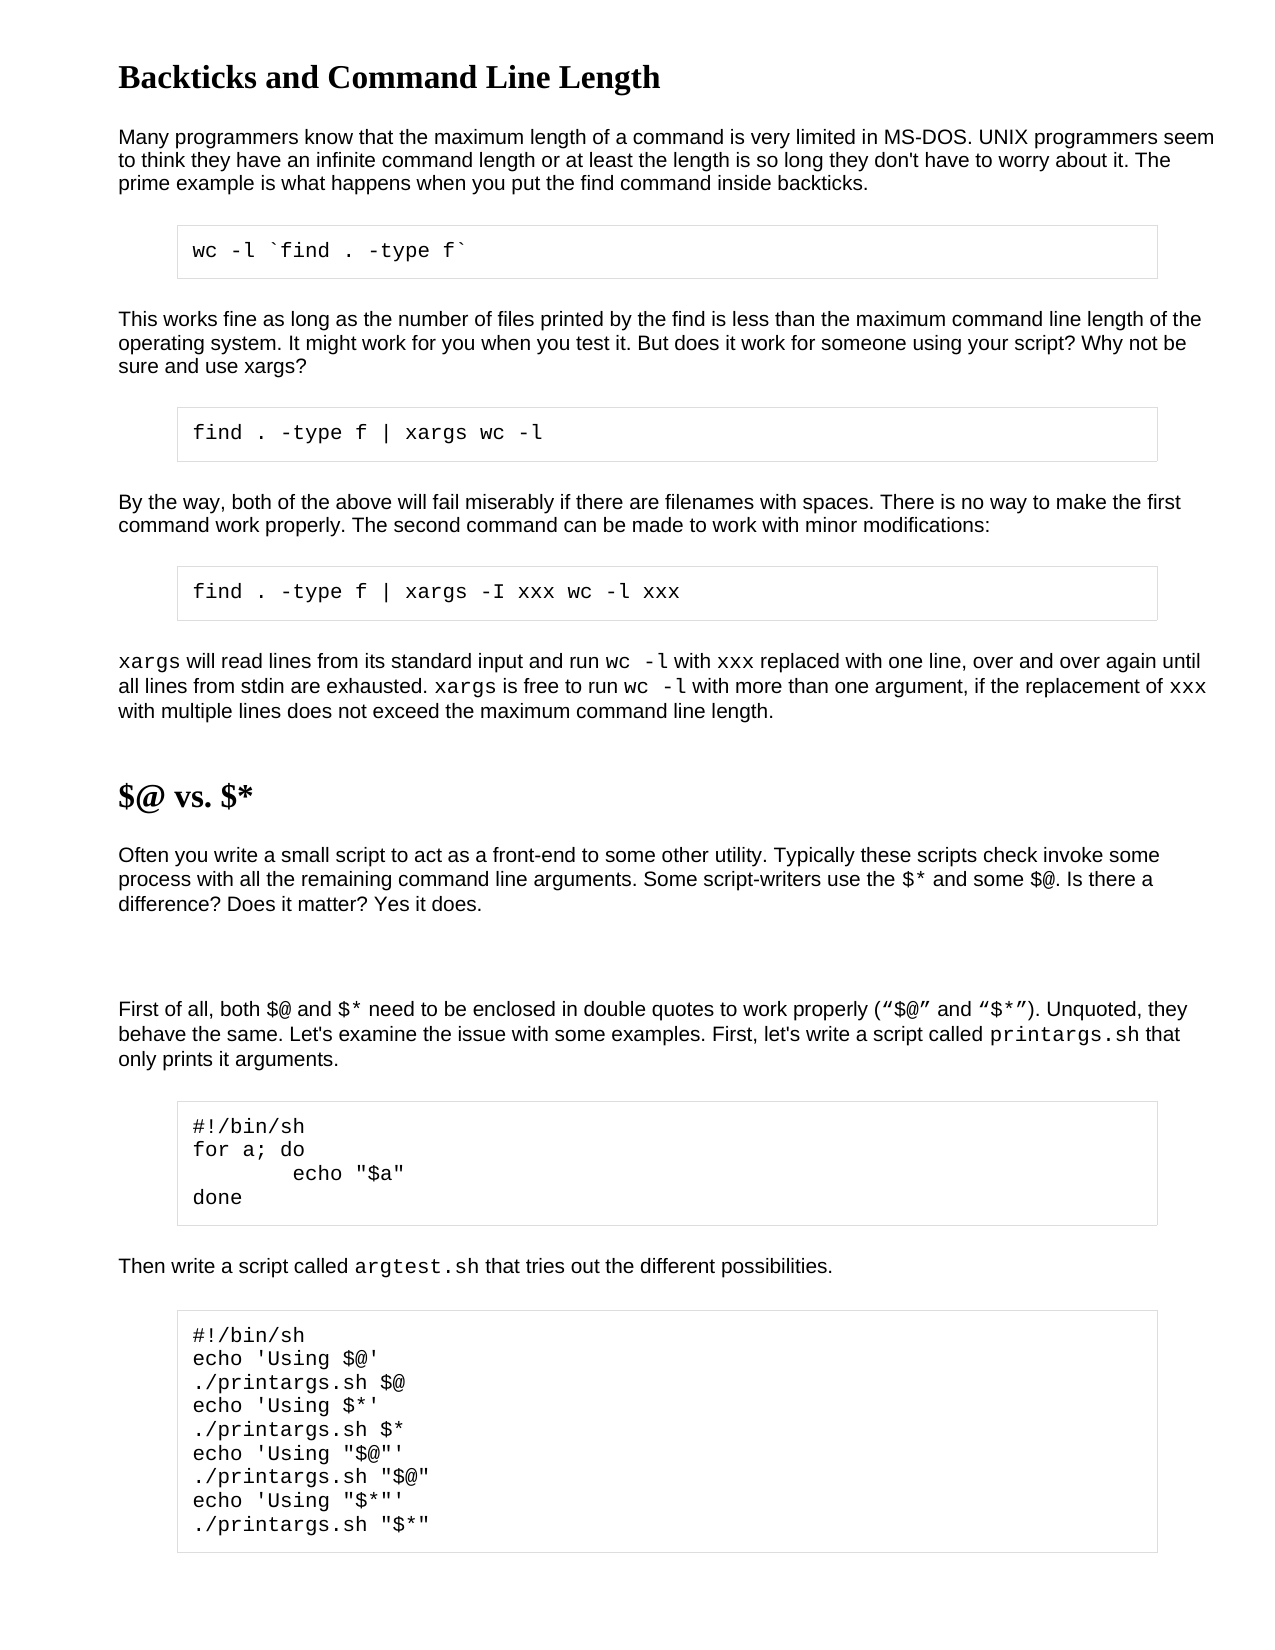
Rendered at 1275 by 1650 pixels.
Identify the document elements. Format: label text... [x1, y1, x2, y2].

text echo 'Using "$@"' [178, 1428, 1157, 1451]
text find . -type f | xargs -I xxx wc -l xxx [178, 567, 1157, 620]
text xargs will read lines from its standard input and run wc -l with xxx replaced with one line, over and over again until all lines from stdin are exhausted. xargs is free to run wc -l with more than one argument, if the replacement of xxx with multiple lines does not exceed the maximum command line length. [118, 650, 1216, 723]
text wc -l `find . -type f` [178, 226, 1157, 278]
text #!/bin/sh [178, 1102, 1157, 1124]
text ./printargs.sh "$*" [178, 1499, 1157, 1552]
text echo 'Using "$*"' [178, 1475, 1157, 1499]
text ./printargs.sh "$@" [178, 1451, 1157, 1475]
text echo 'Using $@' [178, 1333, 1157, 1357]
text Then write a script called argtest.sh that tries out the different possibilities. [118, 1255, 1216, 1280]
text find . -type f | xargs wc -l [178, 408, 1157, 461]
text #!/bin/sh [178, 1311, 1157, 1333]
text ./printargs.sh $* [178, 1404, 1157, 1428]
text for a; do [178, 1124, 1157, 1148]
text echo "$a" [178, 1148, 1157, 1172]
text This works fine as long as the number of files printed by the find is less than the maximum command line length of the operating system. It might work for you when you test it. But does it work for someone using your script? Why not be sure and use xargs? [118, 308, 1216, 378]
text Often you write a small script to act as a front-end to some other utility. Typically these scripts check invoke some process with all the remaining command line arguments. Some script-writers use the $* and some $@. Is there a difference? Does it matter? Yes it does. [118, 844, 1216, 916]
text Many programmers know that the maximum length of a command is very limited in MS-DOS. UNIX programmers seem to think they have an infinite command length or at least the length is so long they don't have to worry about it. The prime example is what happens when you put the find command inside backticks. [118, 125, 1216, 195]
text done [178, 1172, 1157, 1225]
subtitle $@ vs. $* [118, 778, 1216, 814]
text ./printargs.sh $@ [178, 1357, 1157, 1380]
text By the way, both of the above will fail miserably if there are filenames with spaces. There is no way to make the first command work properly. The second command can be made to work with minor modifications: [118, 490, 1216, 537]
text echo 'Using $*' [178, 1380, 1157, 1404]
text First of all, both $@ and $* need to be enclosed in double quotes to work properly (“$@” and “$*”). Unquoted, they behave the same. Let's examine the issue with some examples. First, let's write a script called printargs.sh that only prints it arguments. [118, 998, 1216, 1071]
subtitle Backticks and Command Line Length [118, 59, 1216, 96]
